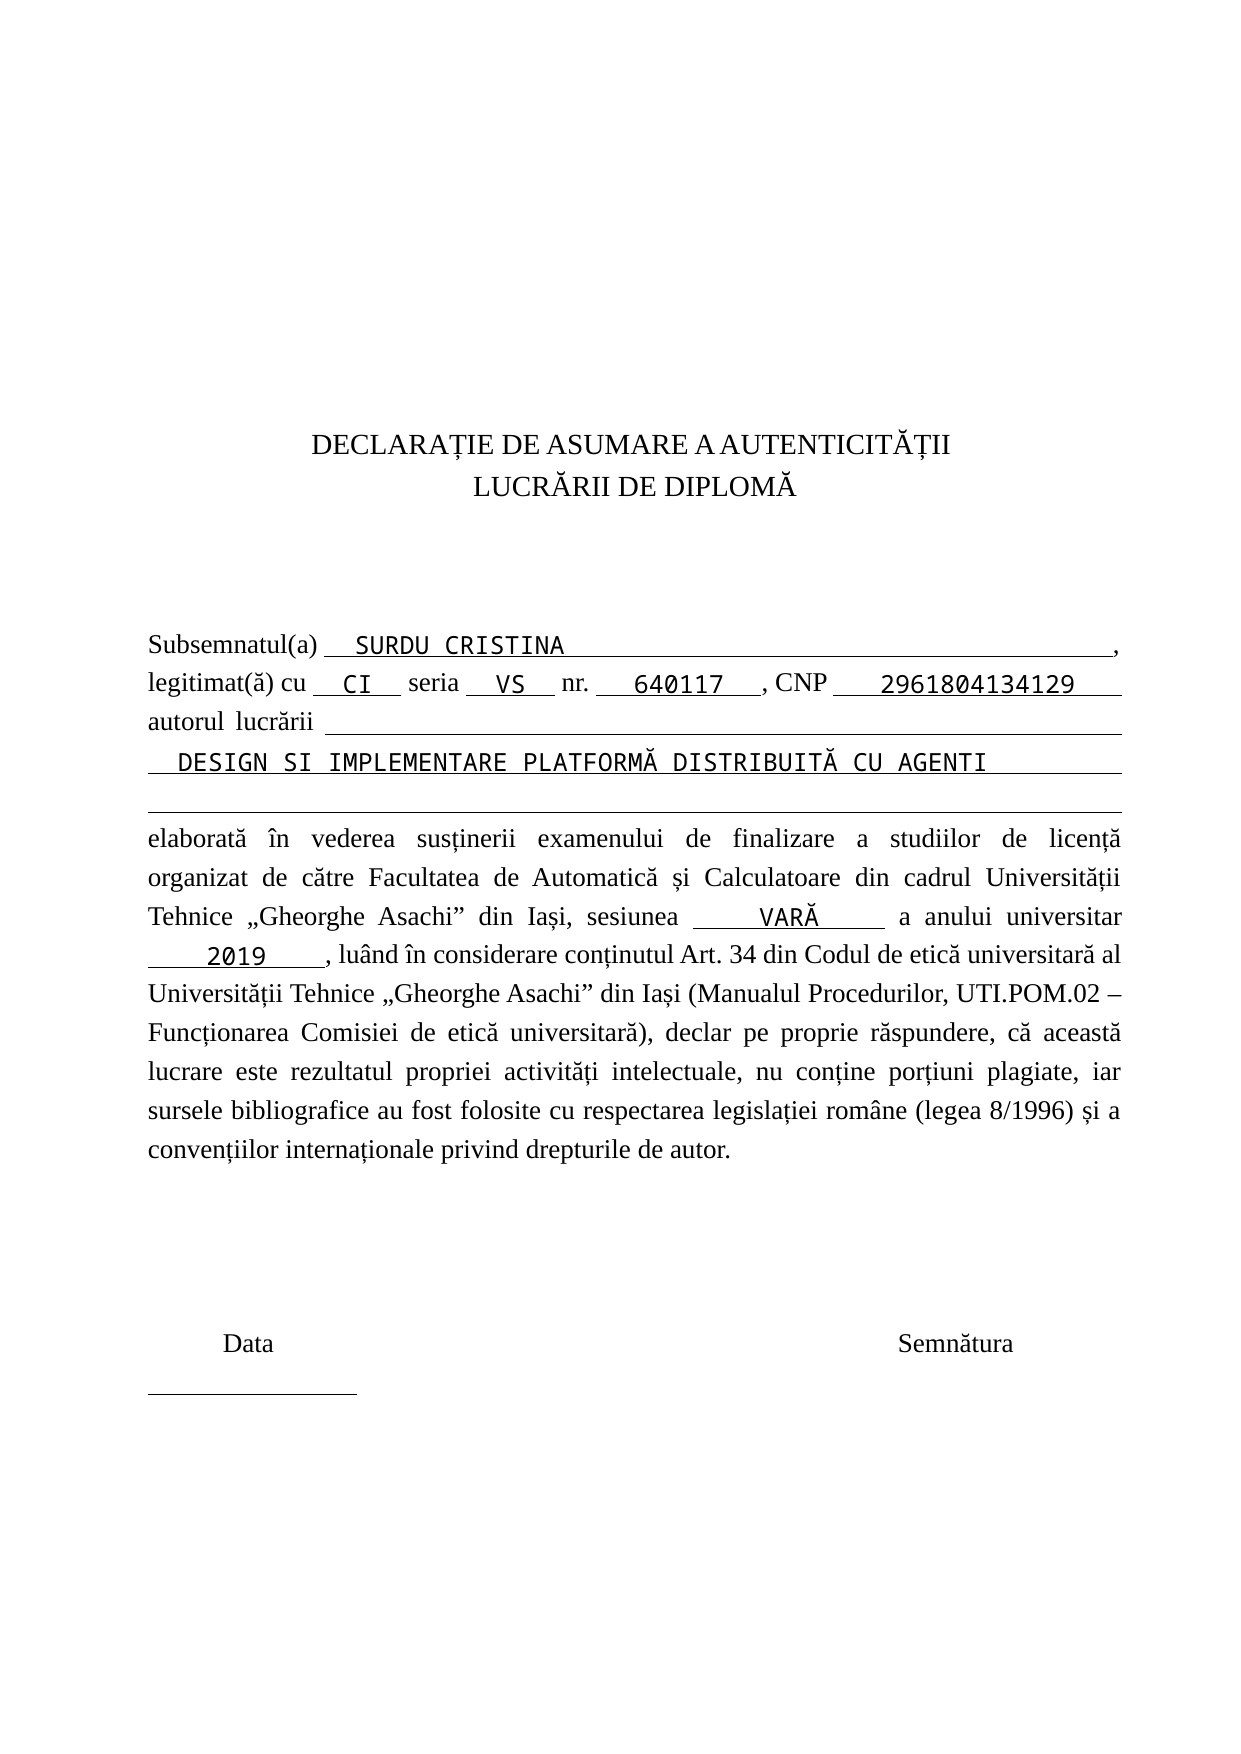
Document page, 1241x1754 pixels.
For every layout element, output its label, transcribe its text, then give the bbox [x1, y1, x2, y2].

text 2961804134129 [833, 667, 1122, 694]
text Subsemnatul(a) , [148, 628, 1122, 659]
text 2019 [148, 938, 325, 966]
text autorul lucrării [148, 705, 1122, 773]
text CI [313, 667, 401, 694]
text Vs [466, 667, 555, 694]
text 640117 [596, 667, 761, 694]
text Surdu Cristina [354, 628, 1113, 656]
text Data Semnătura [148, 1327, 1122, 1358]
text elaborată în vederea susținerii examenului de finalizare a studiilor de licență organizat de către Facultatea de Automatică și Calculatoare din cadrul Universității Tehnice „Gheorghe Asachi” din Iași, sesiunea a anului universitar , luând în considerare conținutul Art. 34 din Codul de etică universitară al Universității Tehnice „Gheorghe Asachi” din Iași (Manualul Procedurilor, UTI.POM.02 – Funcționarea Comisiei de etică universitară), declar pe proprie răspundere, că această lucrare este rezultatul propriei activități intelectuale, nu conține porțiuni plagiate, iar sursele bibliografice au fost folosite cu respectarea legislației române (legea 8/1996) și a convențiilor internaționale privind drepturile de autor. [148, 822, 1122, 1164]
text [148, 774, 1122, 812]
text DECLARAȚIE DE ASUMARE A AUTENTICITĂȚII [148, 427, 1122, 461]
text Design și implementare platformă distribuită cu agenți mobili [178, 744, 1092, 772]
text vară [693, 900, 885, 927]
text LUCRĂRII DE DIPLOMĂ [148, 469, 1122, 503]
text legitimat(ă) cu seria nr. , CNP [148, 667, 1122, 698]
